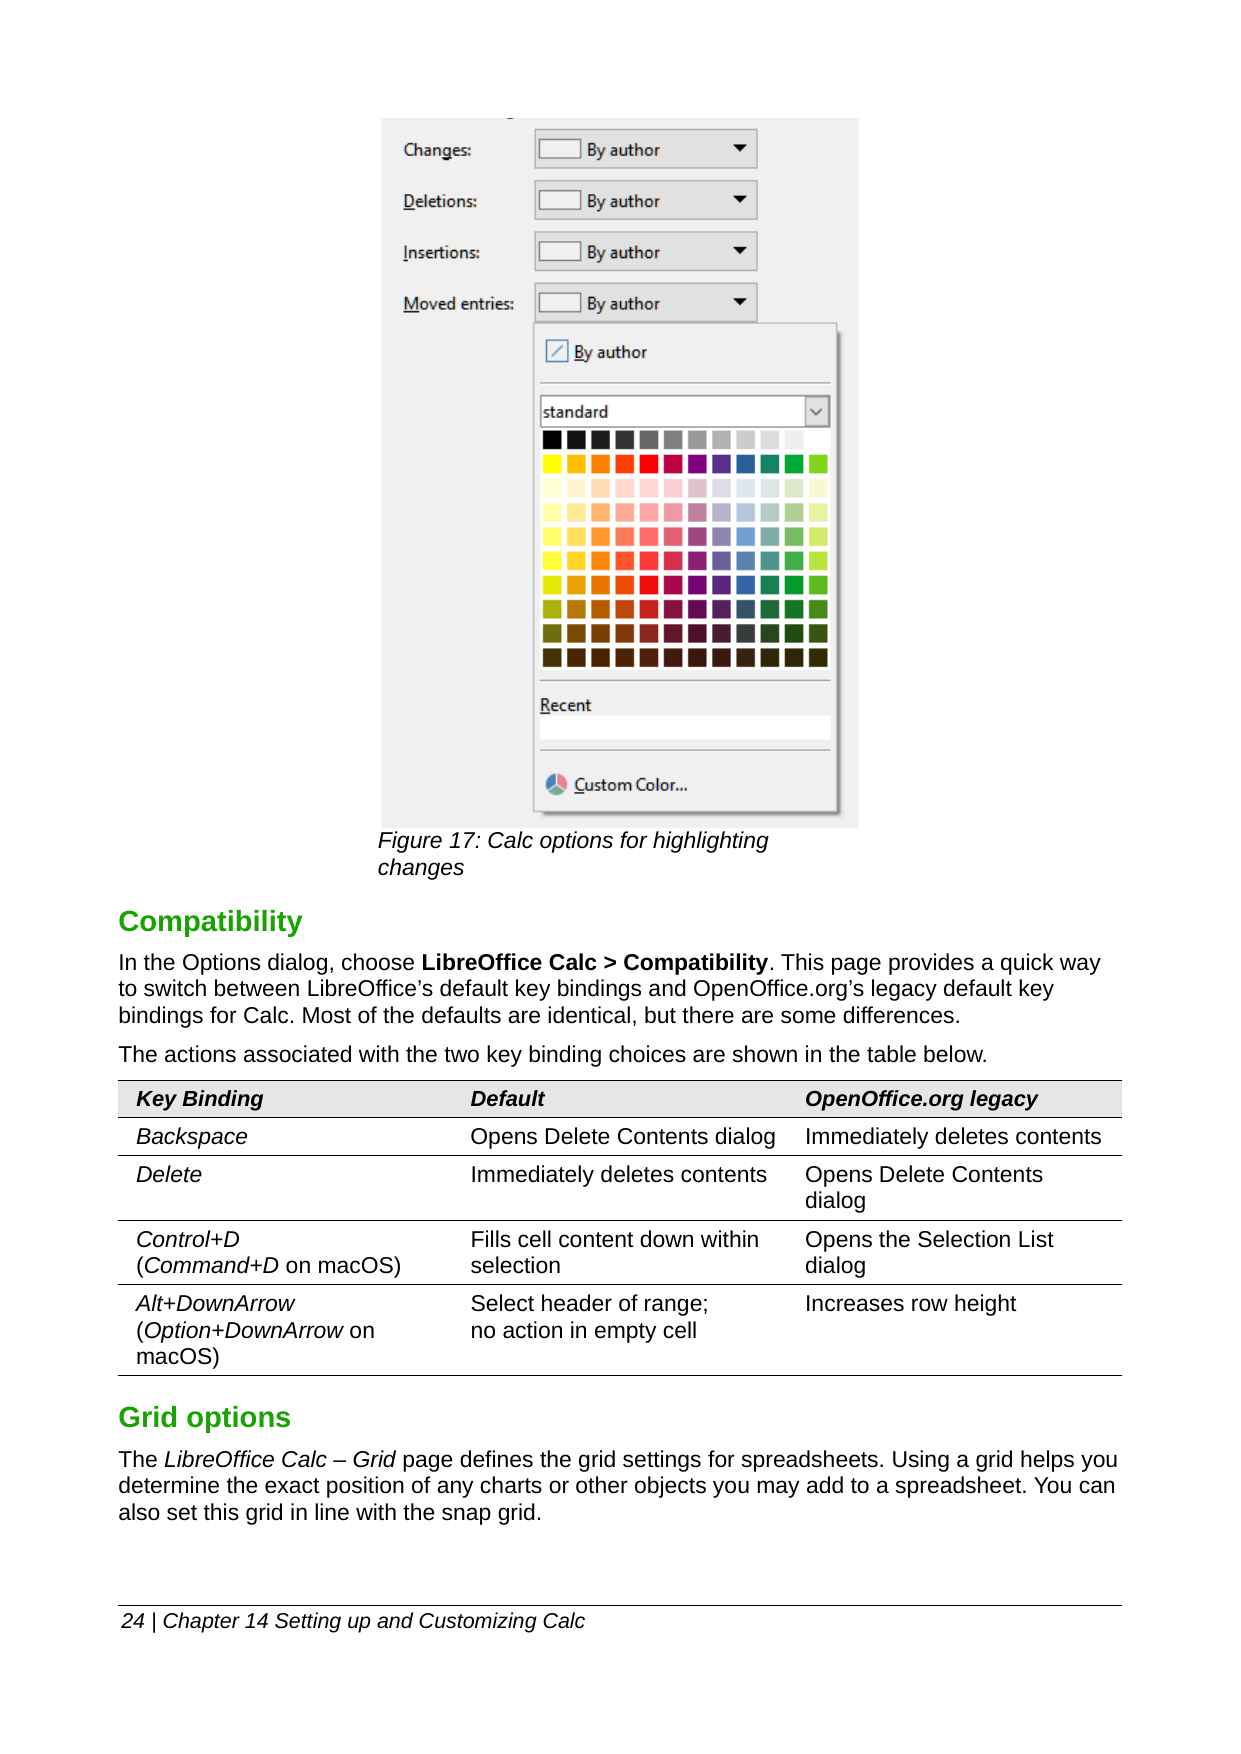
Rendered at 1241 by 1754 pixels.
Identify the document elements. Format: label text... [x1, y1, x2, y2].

table_cell Increases row height [787, 1285, 1122, 1375]
table_cell Immediately deletes contents [453, 1156, 787, 1220]
text In the Options dialog, choose LibreOffice Calc > Compatibility. This page provides a quick way to switch between LibreOffice’s default key bindings and OpenOffice.org’s legacy default key bindings for Calc. Most of the defaults are identical, but there are some differences. [118, 949, 1122, 1028]
text The LibreOffice Calc – Grid page defines the grid settings for spreadsheets. Using a grid helps you determine the exact position of any charts or other objects you may add to a spreadsheet. You can also set this grid in line with the snap grid. [118, 1446, 1122, 1525]
table_cell Immediately deletes contents [787, 1118, 1122, 1155]
table_cell Opens Delete Contents dialog [453, 1118, 787, 1155]
table_header OpenOffice.org legacy [787, 1081, 1122, 1117]
picture [381, 118, 859, 828]
table_header Key Binding [118, 1081, 453, 1117]
text The actions associated with the two key binding choices are shown in the table below. [118, 1041, 1122, 1067]
table_cell Select header of range; no action in empty cell [453, 1285, 787, 1375]
table_cell Control+D (Command+D on macOS) [118, 1221, 453, 1284]
subtitle Compatibility [118, 904, 1122, 937]
table_header Default [453, 1081, 787, 1117]
table_cell Backspace [118, 1118, 453, 1155]
table_cell Opens the Selection List dialog [787, 1221, 1122, 1284]
table_cell Opens Delete Contents dialog [787, 1156, 1122, 1220]
text Figure 17: Calc options for highlighting changes [378, 118, 863, 880]
table_cell Alt+DownArrow (Option+DownArrow on macOS) [118, 1285, 453, 1375]
table_cell Delete [118, 1156, 453, 1220]
table_cell Fills cell content down within selection [453, 1221, 787, 1284]
subtitle Grid options [118, 1401, 1122, 1434]
